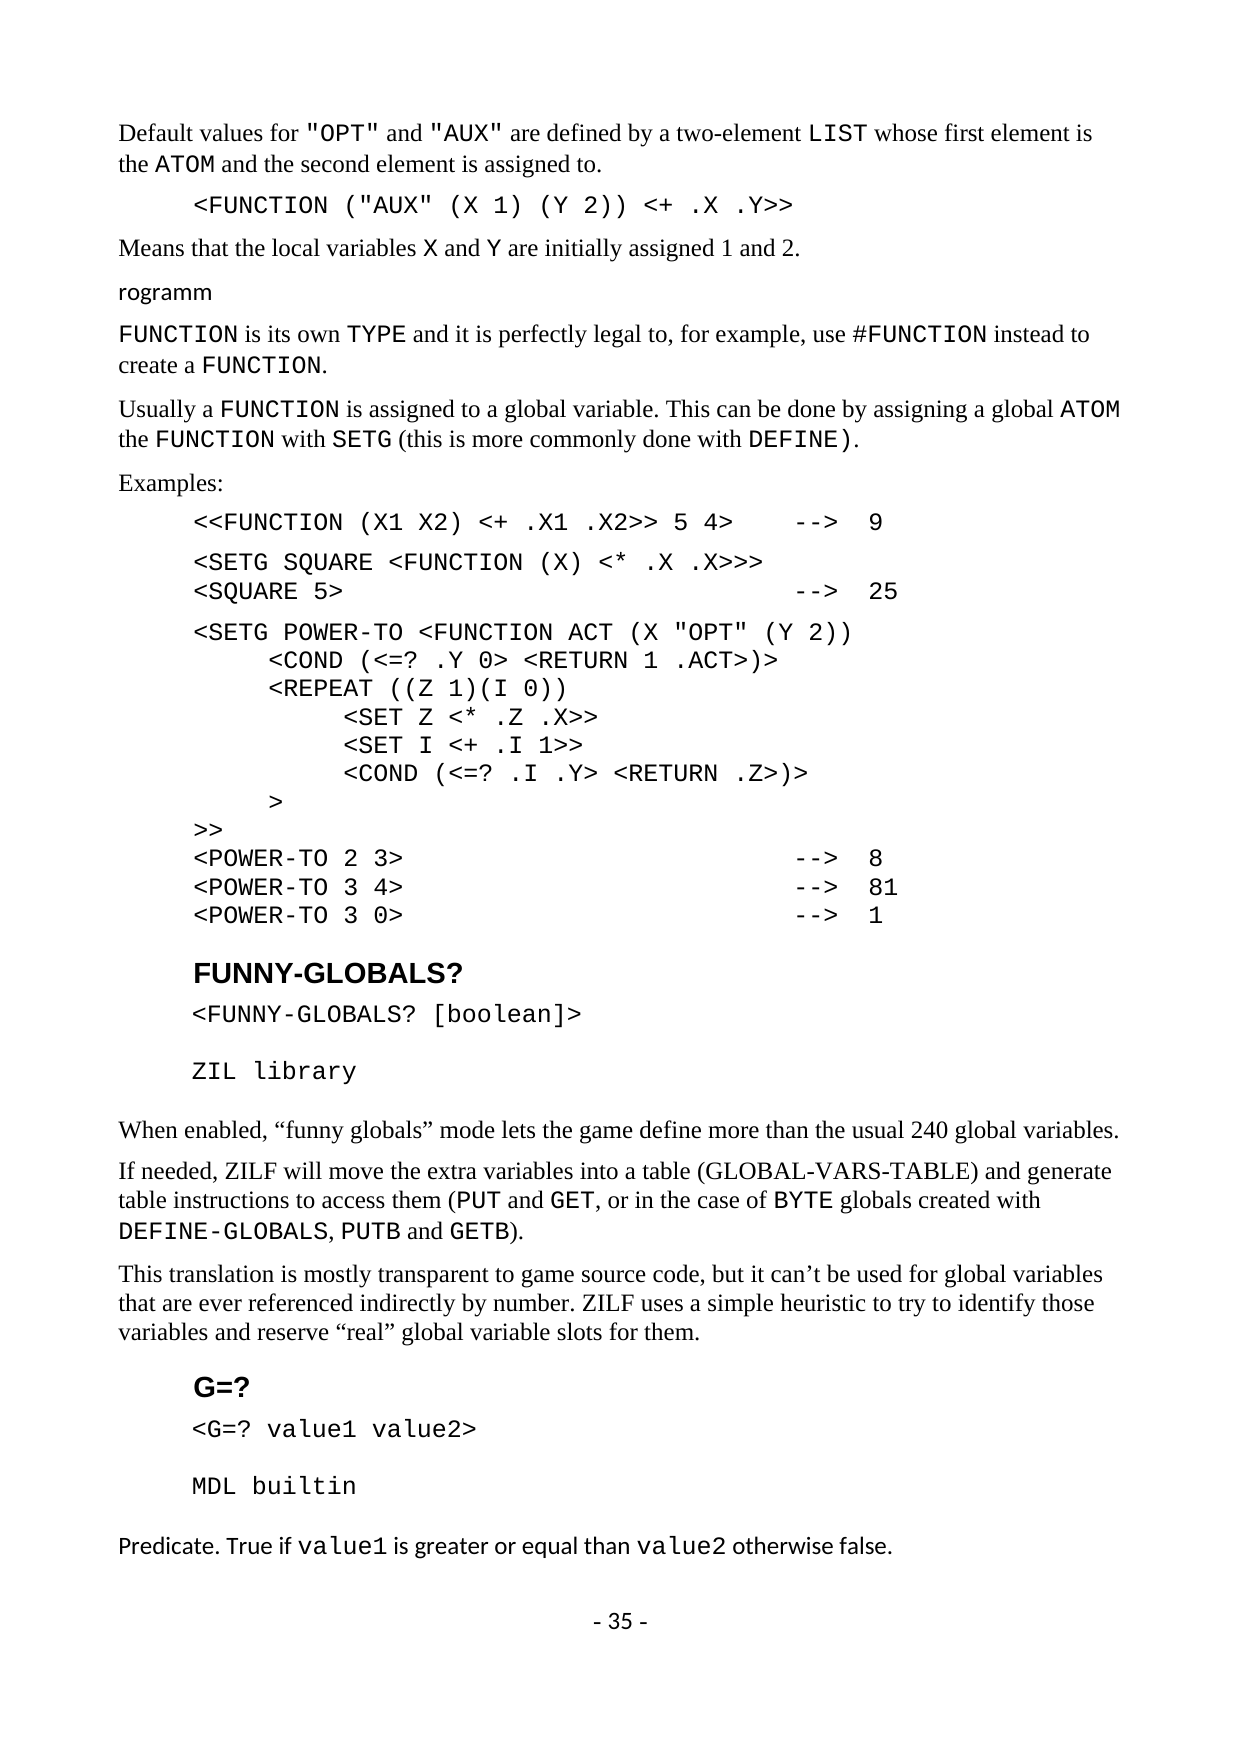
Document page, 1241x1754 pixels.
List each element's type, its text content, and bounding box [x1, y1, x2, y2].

text Examples: [118, 468, 1122, 497]
text <G=? value1 value2> [192, 1417, 1122, 1445]
text If needed, ZILF will move the extra variables into a table (GLOBAL-VARS-TABLE) and generate table instructions to access them (PUT and GET, or in the case of BYTE globals created with DEFINE-GLOBALS, PUTB and GETB). [118, 1156, 1122, 1247]
subtitle FUNNY-GLOBALS? [118, 956, 1122, 989]
text <<FUNCTION (X1 X2) <+ .X1 .X2>> 5 4> --> 9 [118, 509, 1122, 537]
text Usually a FUNCTION is assigned to a global variable. This can be done by assigning a global ATOM the FUNCTION with SETG (this is more commonly done with DEFINE). [118, 394, 1122, 455]
text rogramm [118, 276, 1122, 307]
text FUNCTION is its own TYPE and it is perfectly legal to, for example, use #FUNCTION instead to create a FUNCTION. [118, 319, 1122, 381]
text MDL builtin [192, 1473, 1122, 1502]
text <SETG SQUARE <FUNCTION (X) <* .X .X>>> <SQUARE 5> --> 25 [118, 550, 1122, 607]
text <SETG POWER-TO <FUNCTION ACT (X "OPT" (Y 2)) <COND (<=? .Y 0> <RETURN 1 .ACT>)> <REPEAT ((Z 1)(I 0)) <SET Z <* .Z .X>> <SET I <+ .I 1>> <COND (<=? .I .Y> <RETURN .Z>)> > >> <POWER-TO 2 3> --> 8 <POWER-TO 3 4> --> 81 <POWER-TO 3 0> --> 1 [118, 619, 1122, 931]
text Means that the local variables X and Y are initially assigned 1 and 2. [118, 233, 1122, 264]
text <FUNNY-GLOBALS? [boolean]> [192, 1002, 1122, 1030]
subtitle G=? [118, 1371, 1122, 1404]
text Predicate. True if value1 is greater or equal than value2 otherwise false. [118, 1530, 1122, 1562]
text When enabled, “funny globals” mode lets the game define more than the usual 240 global variables. [118, 1115, 1122, 1144]
text Default values for "OPT" and "AUX" are defined by a two-element LIST whose first element is the ATOM and the second element is assigned to. [118, 118, 1122, 180]
text This translation is mostly transparent to game source code, but it can’t be used for global variables that are ever referenced indirectly by number. ZILF uses a simple heuristic to try to identify those variables and reserve “real” global variable slots for them. [118, 1259, 1122, 1346]
text ZIL library [192, 1058, 1122, 1087]
text <FUNCTION ("AUX" (X 1) (Y 2)) <+ .X .Y>> [118, 192, 1122, 221]
